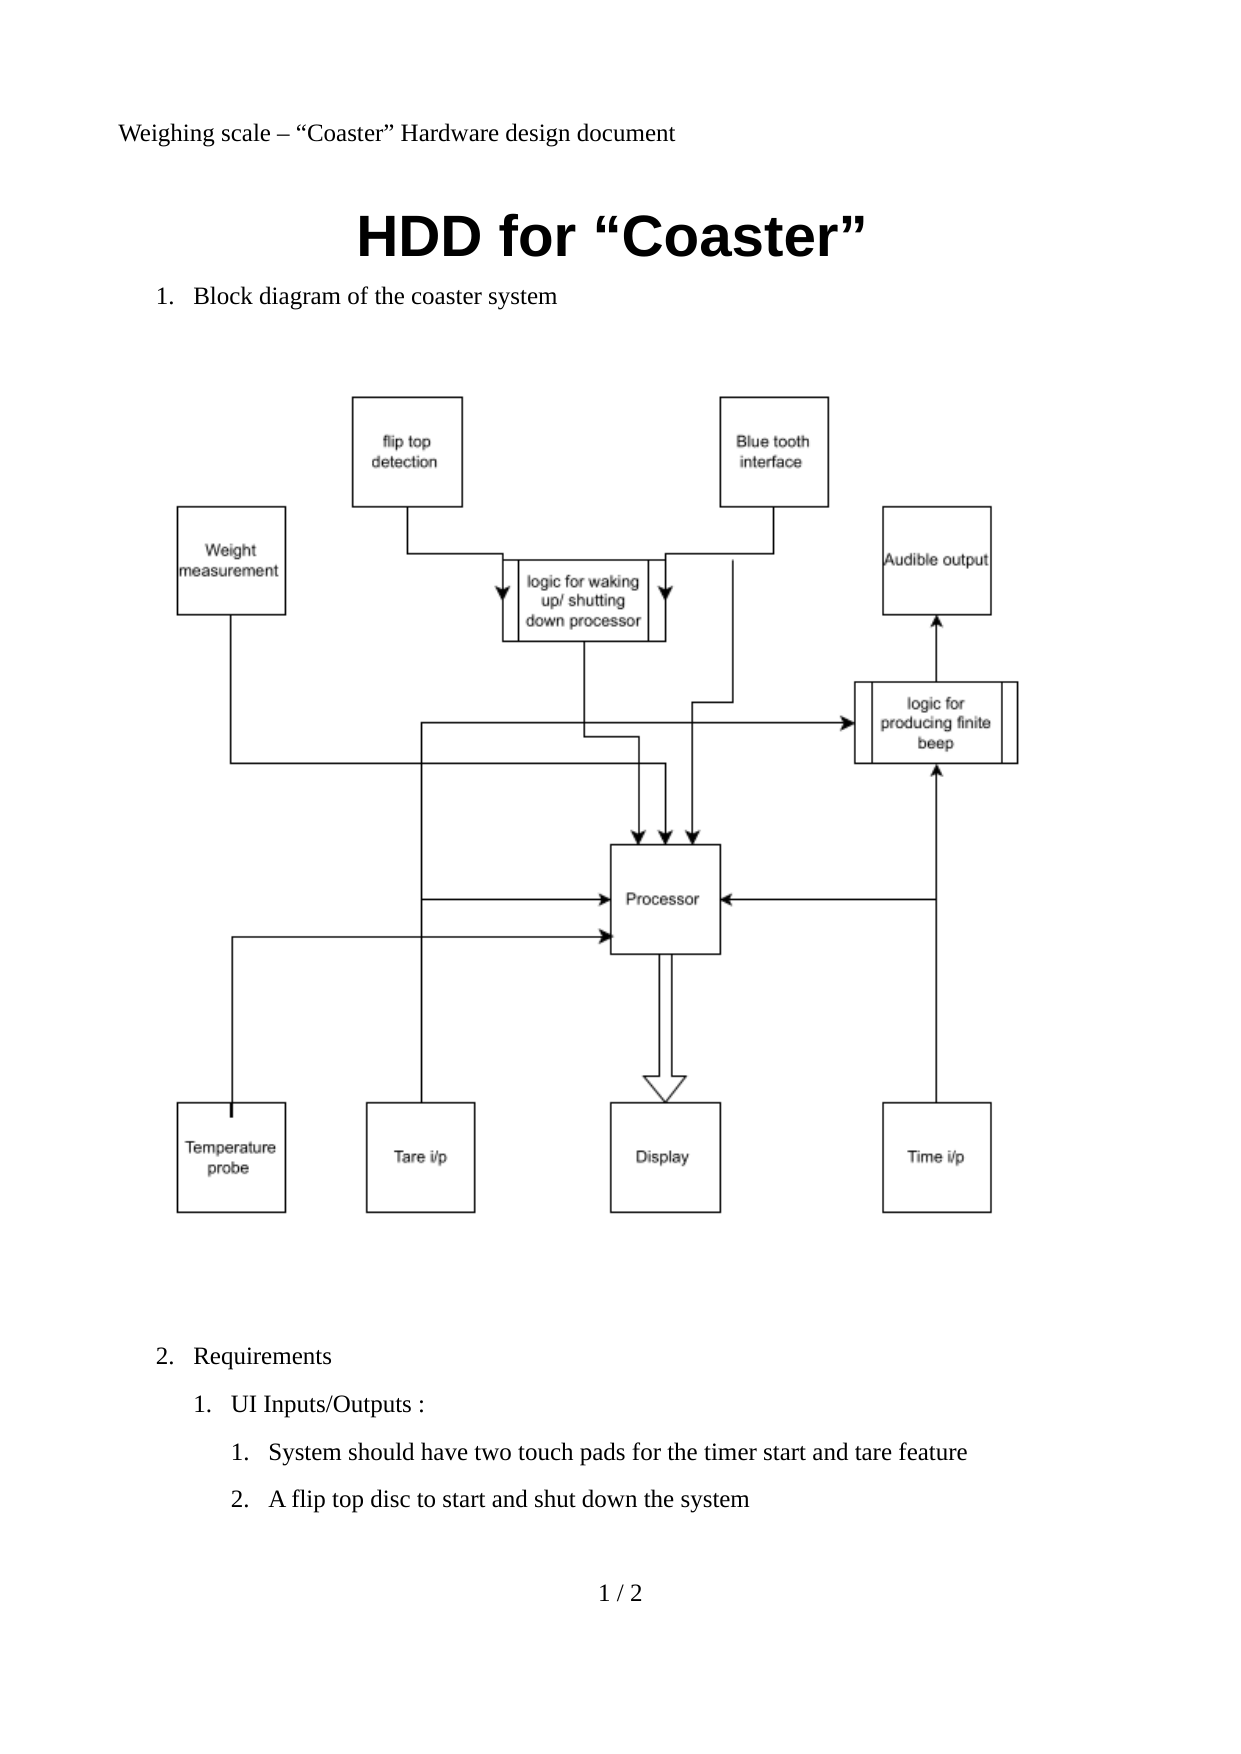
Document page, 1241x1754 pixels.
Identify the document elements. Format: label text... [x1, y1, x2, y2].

list UI Inputs/Outputs : [193, 1389, 1122, 1418]
list System should have two touch pads for the timer start and tare feature [231, 1437, 1122, 1465]
picture [141, 328, 1099, 1290]
list A flip top disc to start and shut down the system [231, 1484, 1122, 1513]
list Requirements [156, 1341, 1122, 1370]
list Block diagram of the coaster system [156, 281, 1122, 310]
title HDD for “Coaster” [118, 201, 1122, 268]
